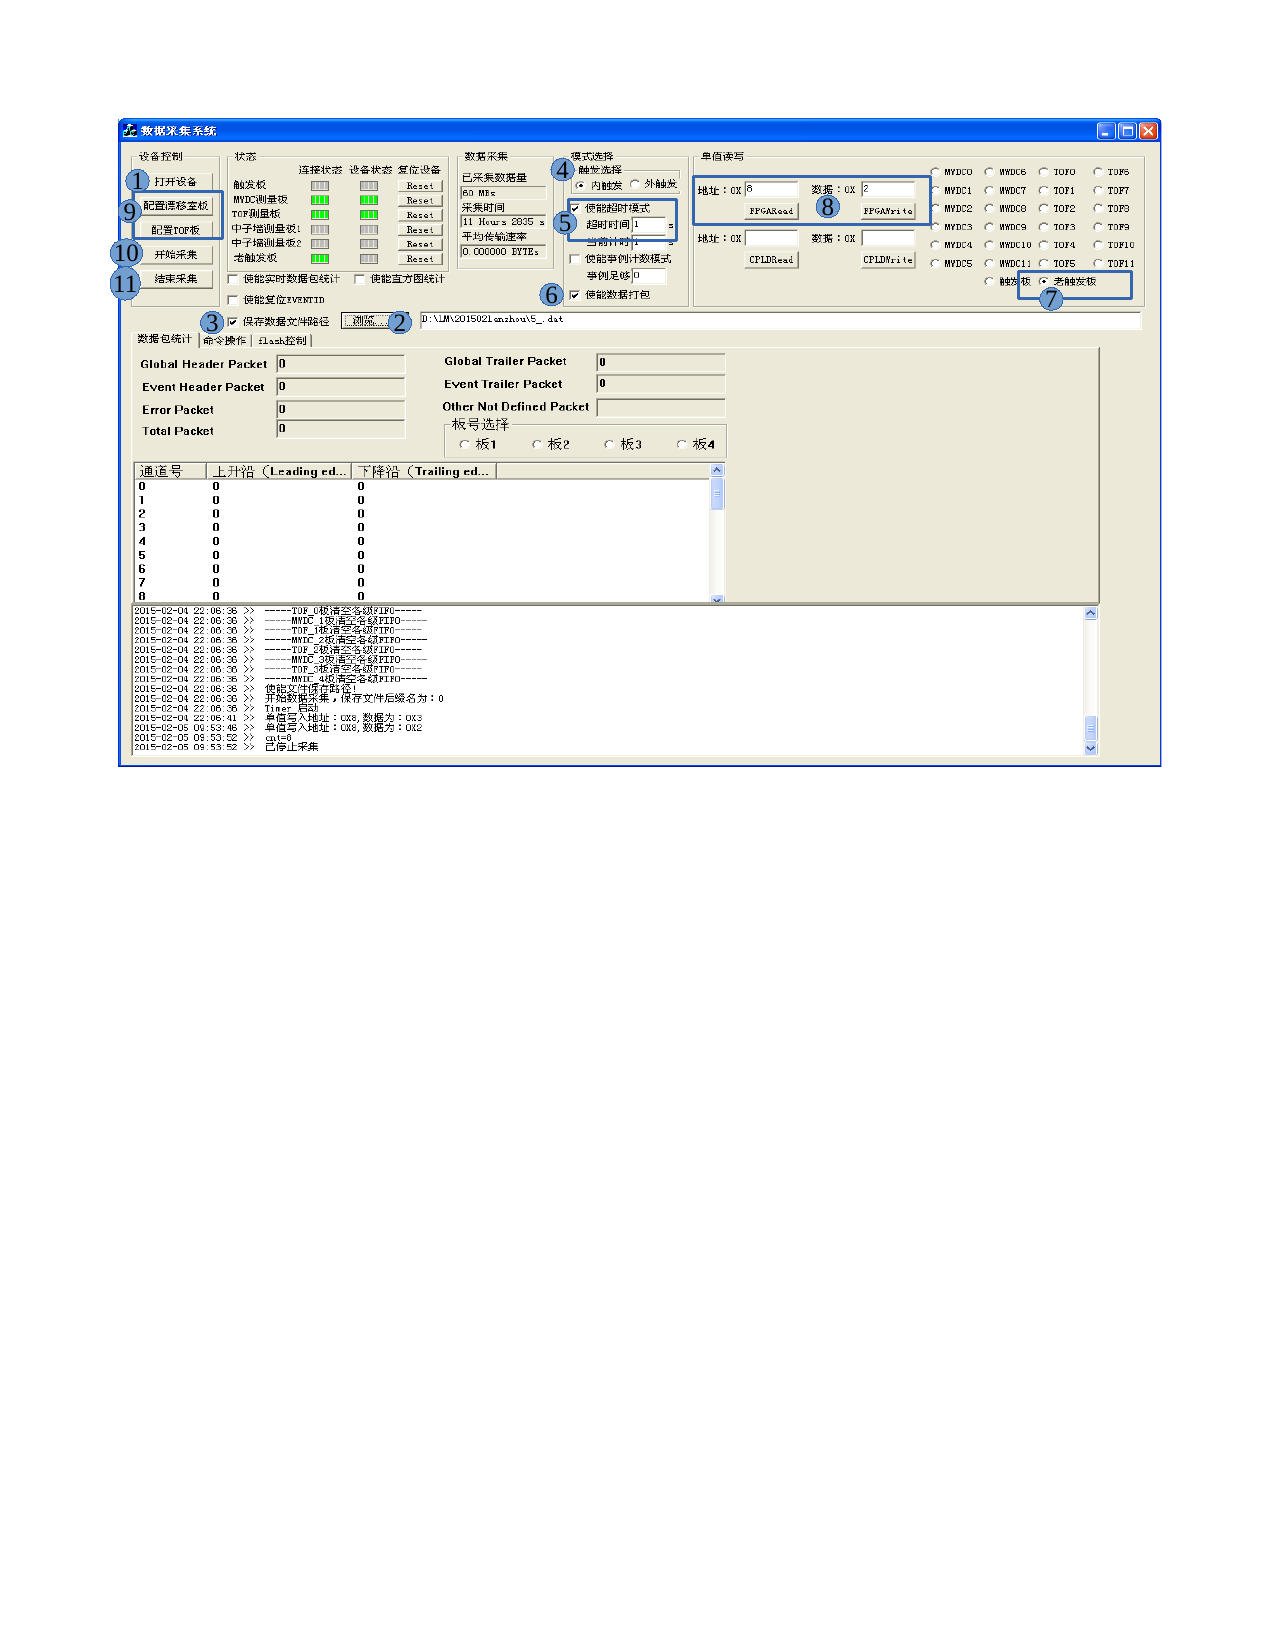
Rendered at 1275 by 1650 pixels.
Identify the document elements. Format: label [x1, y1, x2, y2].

picture [135, 193, 221, 237]
picture [118, 118, 1162, 767]
picture [118, 216, 132, 240]
